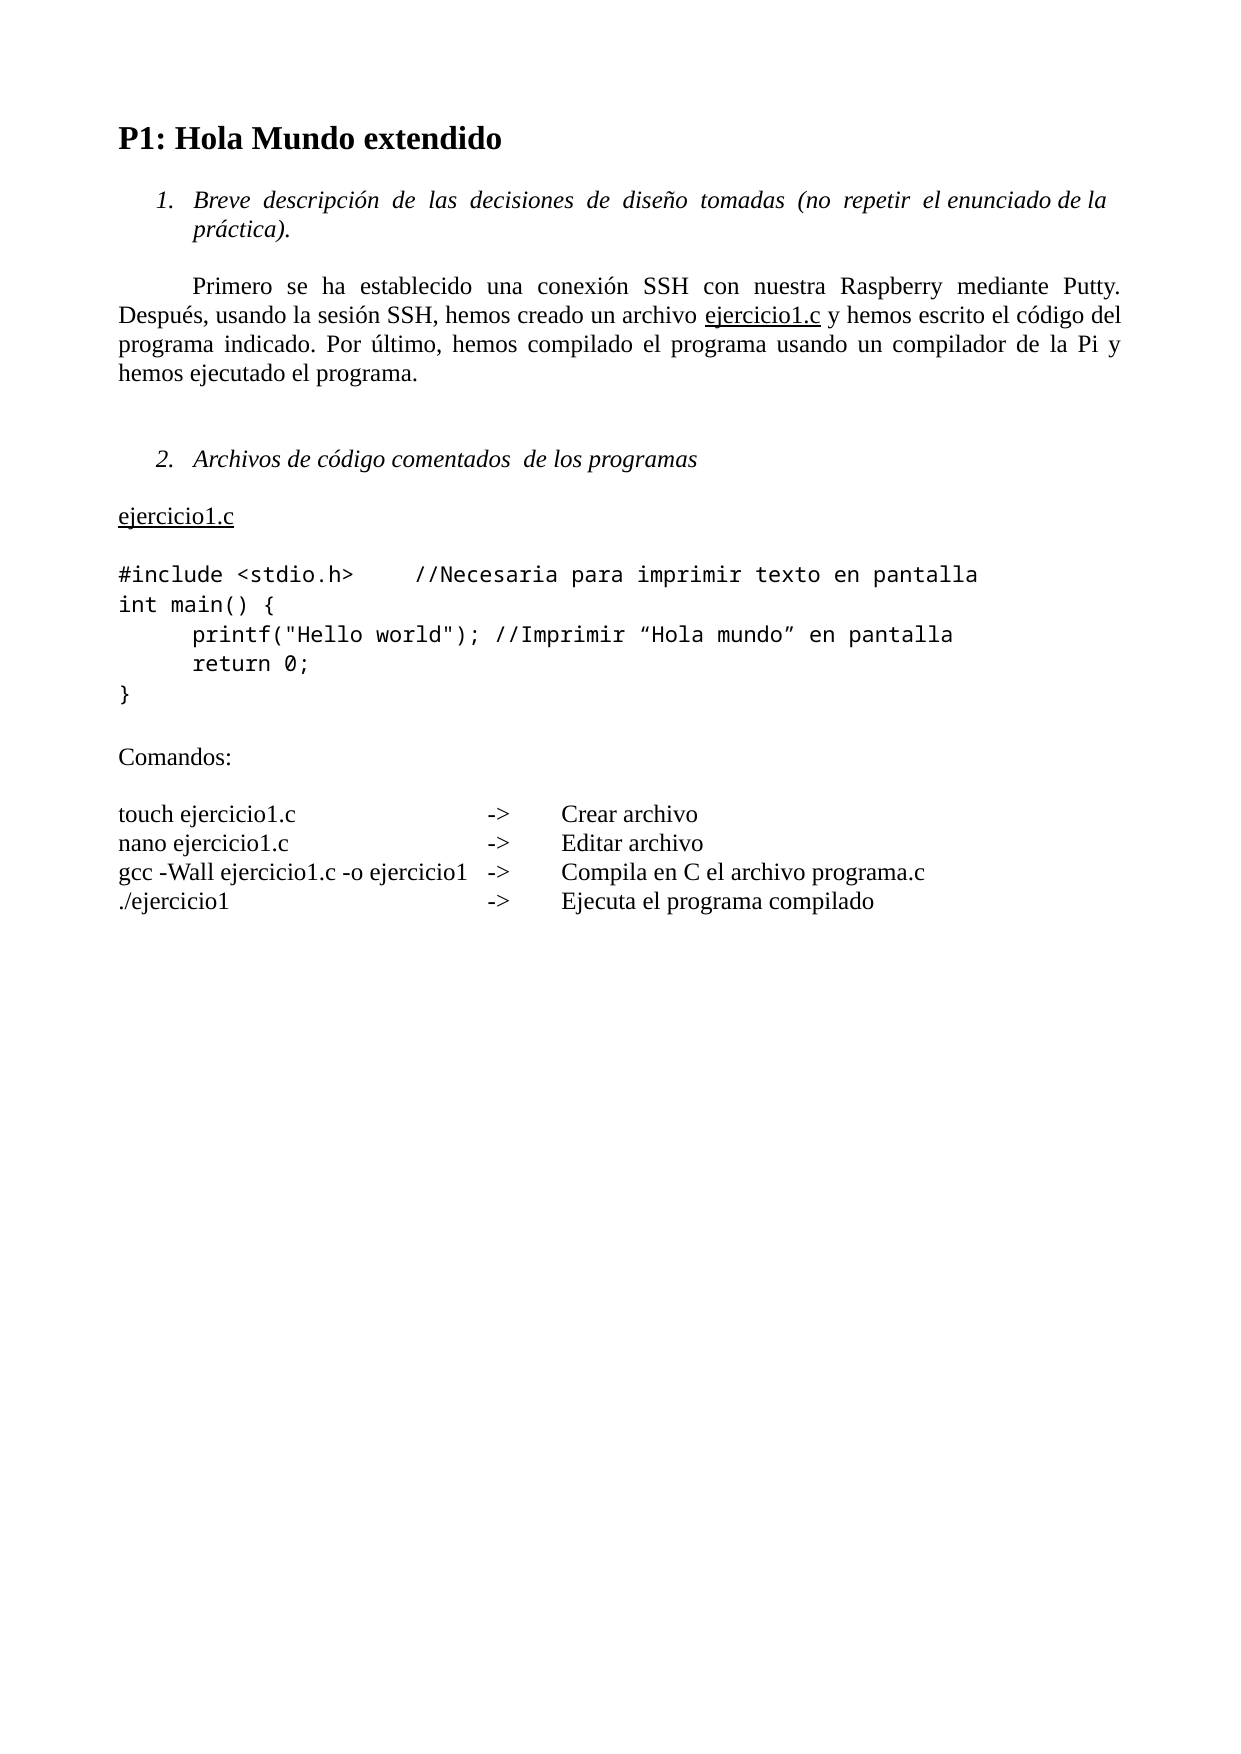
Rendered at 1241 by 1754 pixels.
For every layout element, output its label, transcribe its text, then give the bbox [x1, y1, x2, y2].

text #include <stdio.h> //Necesaria para imprimir texto en pantalla [118, 559, 1122, 589]
text Comandos: [118, 742, 1122, 771]
list Breve descripción de las decisiones de diseño tomadas (no repetir el enunciado de la práctica). [156, 185, 1122, 243]
text return 0; [118, 648, 1122, 678]
text nano ejercicio1.c -> Editar archivo [118, 828, 1122, 857]
list Archivos de código comentados de los programas [156, 444, 1122, 473]
text ejercicio1.c [118, 501, 1122, 530]
text gcc -Wall ejercicio1.c -o ejercicio1 -> Compila en C el archivo programa.c [118, 857, 1122, 886]
text printf("Hello world"); //Imprimir “Hola mundo” en pantalla [118, 618, 1122, 648]
text Primero se ha establecido una conexión SSH con nuestra Raspberry mediante Putty. Después, usando la sesión SSH, hemos creado un archivo ejercicio1.c y hemos escrito el código del programa indicado. Por último, hemos compilado el programa usando un compilador de la Pi y hemos ejecutado el programa. [118, 271, 1122, 386]
text int main() { [118, 589, 1122, 618]
text ./ejercicio1 -> Ejecuta el programa compilado [118, 886, 1122, 914]
text } [118, 678, 1122, 708]
text touch ejercicio1.c -> Crear archivo [118, 799, 1122, 828]
text P1: Hola Mundo extendido [118, 118, 1122, 156]
